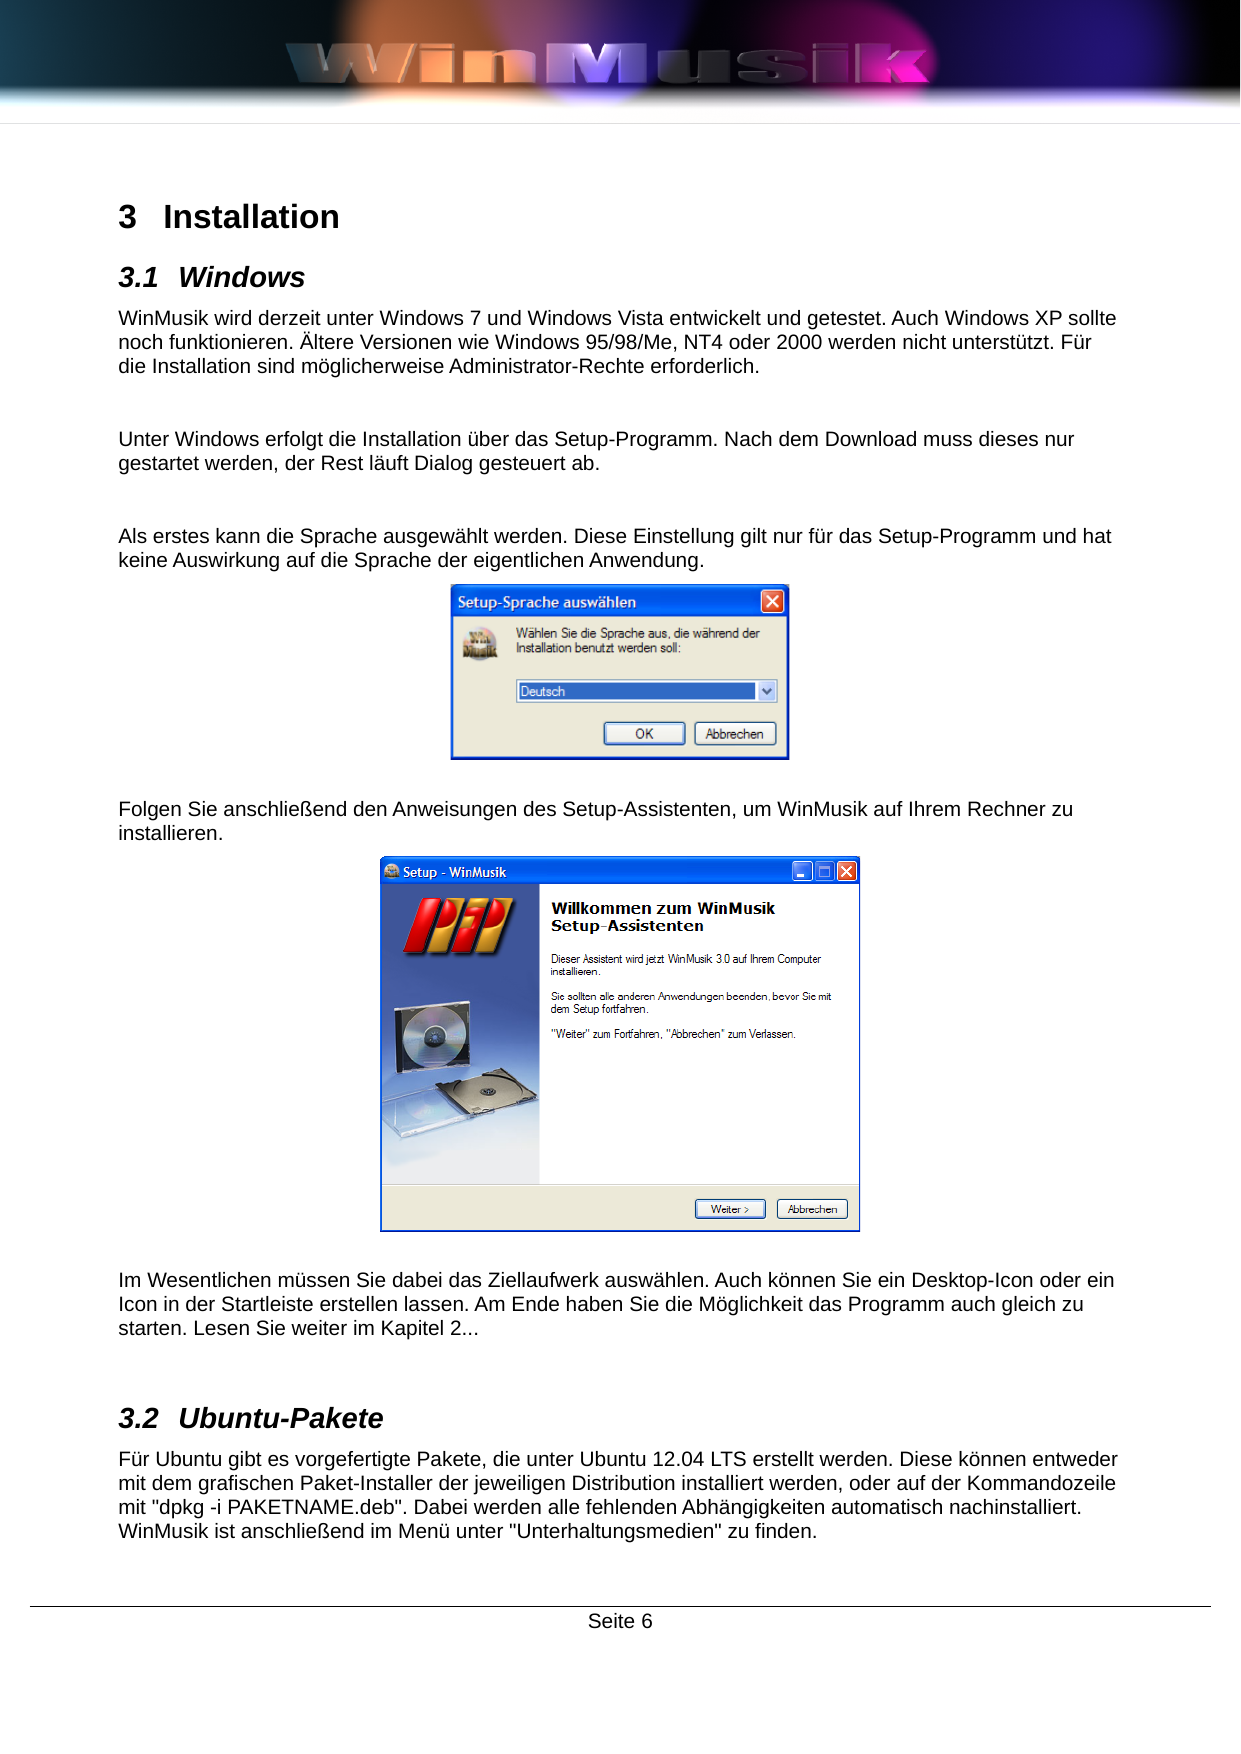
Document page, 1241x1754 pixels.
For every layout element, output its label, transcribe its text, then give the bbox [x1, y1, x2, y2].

text Unter Windows erfolgt die Installation über das Setup-Programm. Nach dem Download muss dieses nur gestartet werden, der Rest läuft Dialog gesteuert ab. [118, 427, 1122, 475]
subtitle Installation [118, 197, 1122, 235]
text Für Ubuntu gibt es vorgefertigte Pakete, die unter Ubuntu 12.04 LTS erstellt werden. Diese können entweder mit dem grafischen Paket-Installer der jeweiligen Distribution installiert werden, oder auf der Kommandozeile mit "dpkg -i PAKETNAME.deb". Dabei werden alle fehlenden Abhängigkeiten automatisch nachinstalliert. WinMusik ist anschließend im Menü unter "Unterhaltungsmedien" zu finden. [118, 1447, 1122, 1543]
text Als erstes kann die Sprache ausgewählt werden. Diese Einstellung gilt nur für das Setup-Programm und hat keine Auswirkung auf die Sprache der eigentlichen Anwendung. [118, 524, 1122, 572]
subtitle Windows [118, 260, 1122, 294]
text Im Wesentlichen müssen Sie dabei das Ziellaufwerk auswählen. Auch können Sie ein Desktop-Icon oder ein Icon in der Startleiste erstellen lassen. Am Ende haben Sie die Möglichkeit das Programm auch gleich zu starten. Lesen Sie weiter im Kapitel 2... [118, 1268, 1122, 1339]
text WinMusik wird derzeit unter Windows 7 und Windows Vista entwickelt und getestet. Auch Windows XP sollte noch funktionieren. Ältere Versionen wie Windows 95/98/Me, NT4 oder 2000 werden nicht unterstützt. Für die Installation sind möglicherweise Administrator-Rechte erforderlich. [118, 306, 1122, 378]
subtitle Ubuntu-Pakete [118, 1401, 1122, 1434]
text Folgen Sie anschließend den Anweisungen des Setup-Assistenten, um WinMusik auf Ihrem Rechner zu installieren. [118, 796, 1122, 844]
